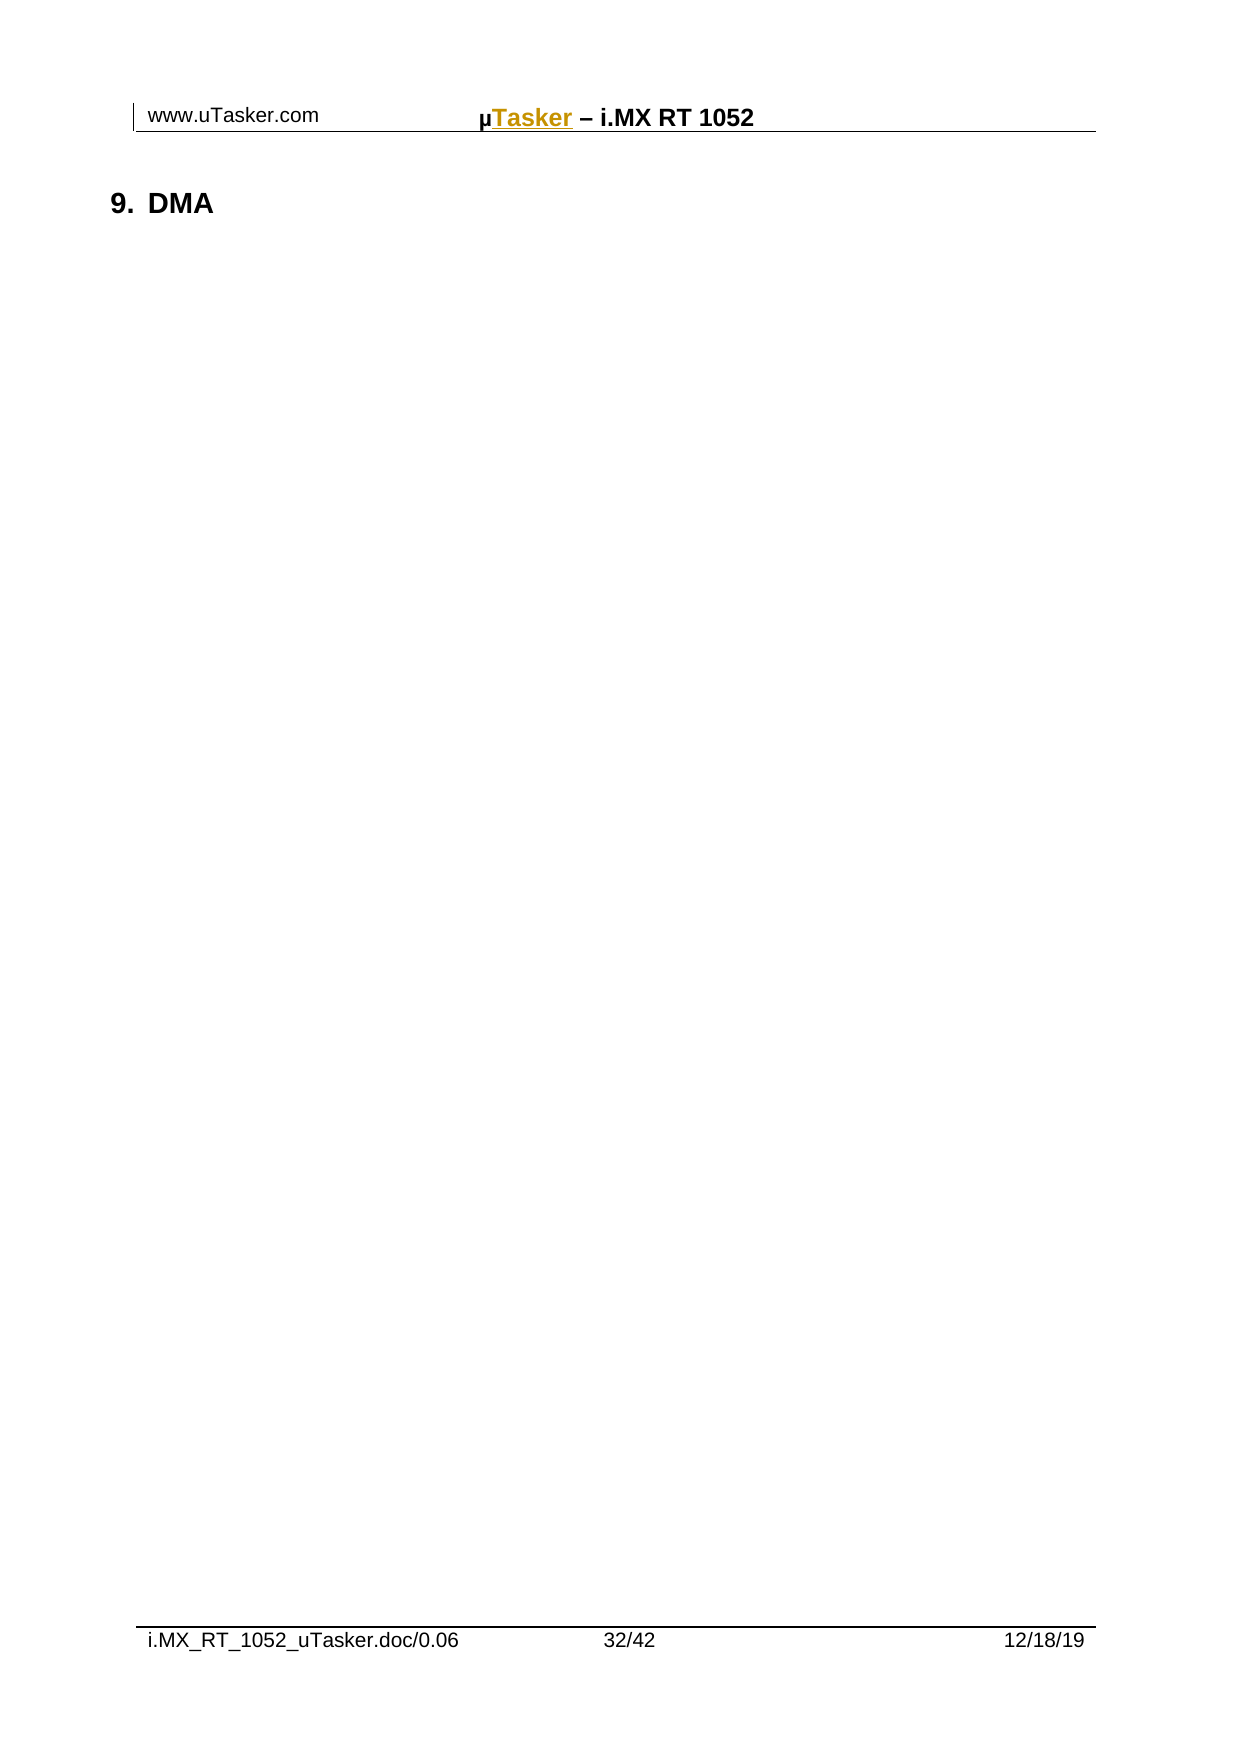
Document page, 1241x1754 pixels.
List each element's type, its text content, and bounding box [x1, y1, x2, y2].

subtitle DMA [110, 186, 1093, 219]
